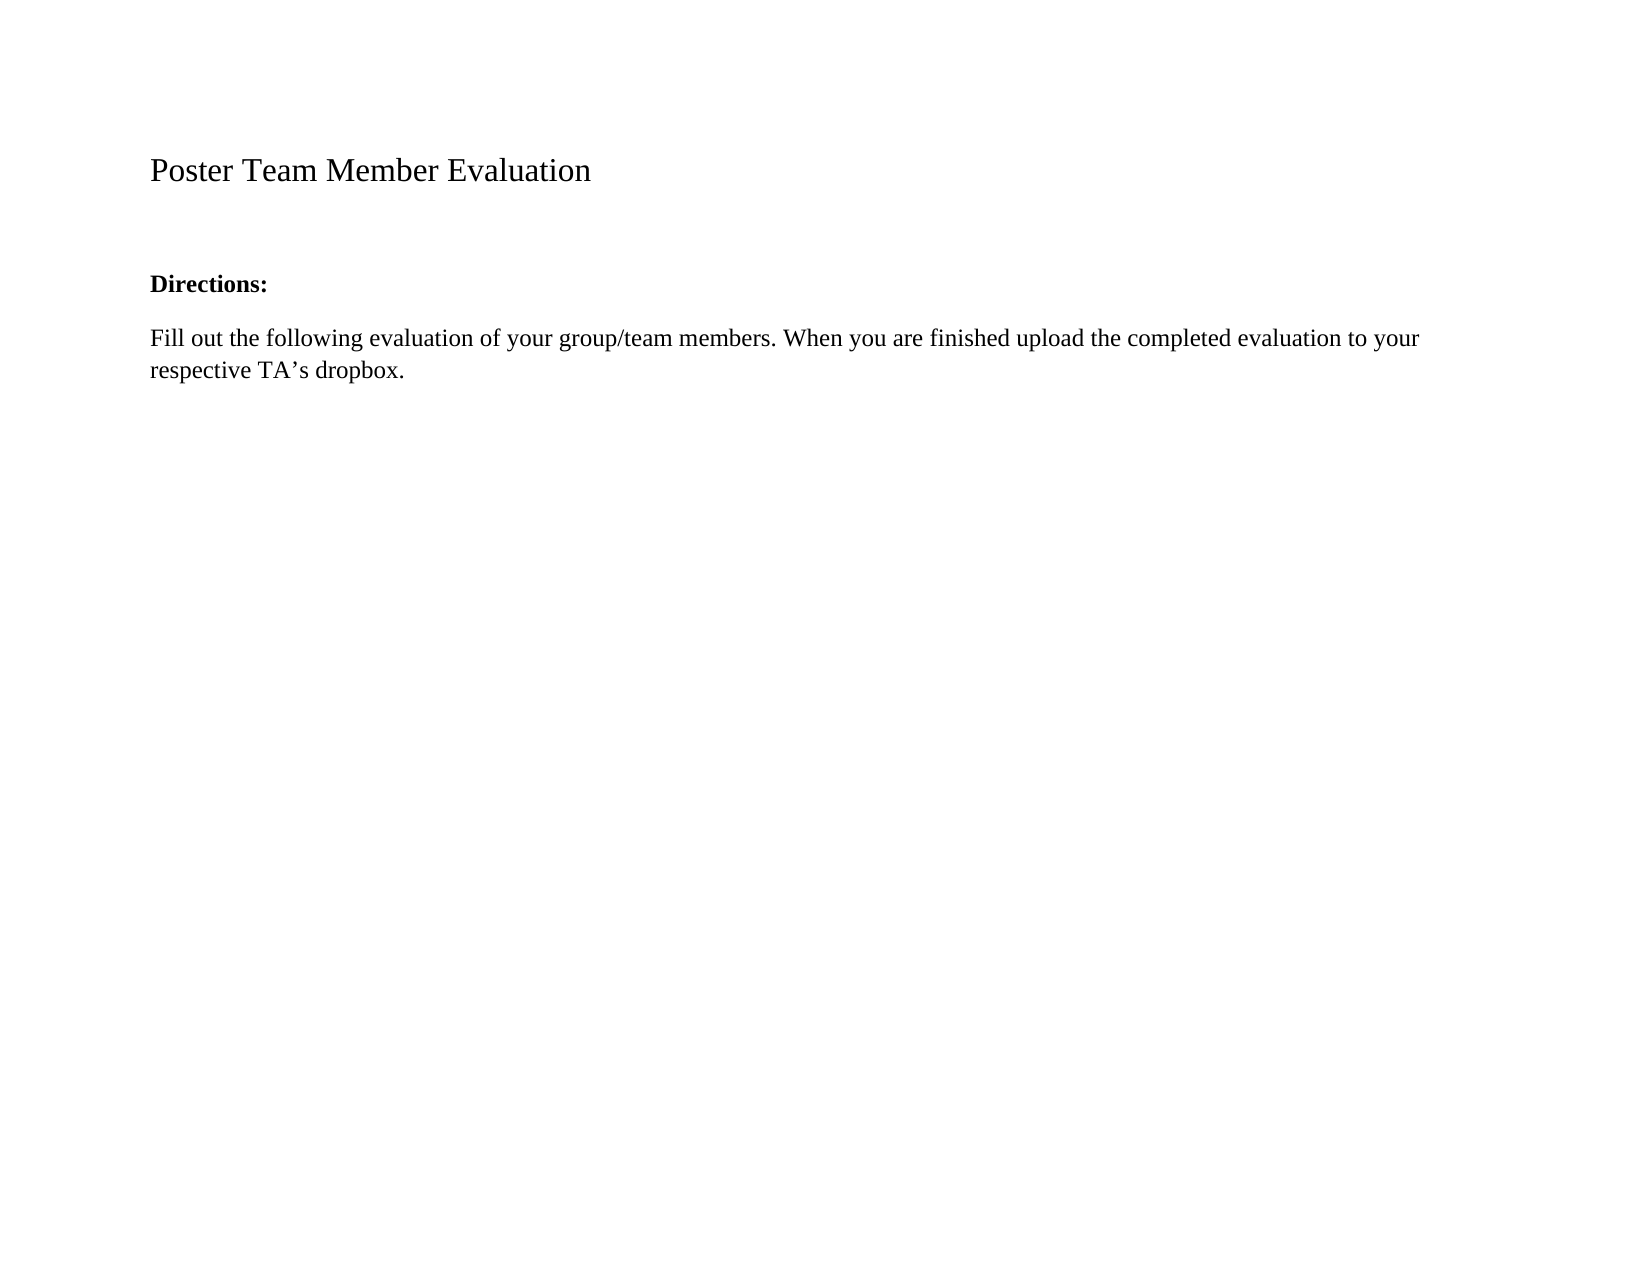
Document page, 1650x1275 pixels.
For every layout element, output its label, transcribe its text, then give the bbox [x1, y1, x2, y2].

text Fill out the following evaluation of your group/team members. When you are finished upload the completed evaluation to your respective TA’s dropbox. [150, 323, 1500, 384]
text Poster Team Member Evaluation [150, 150, 1500, 188]
text Directions: [150, 269, 1500, 297]
